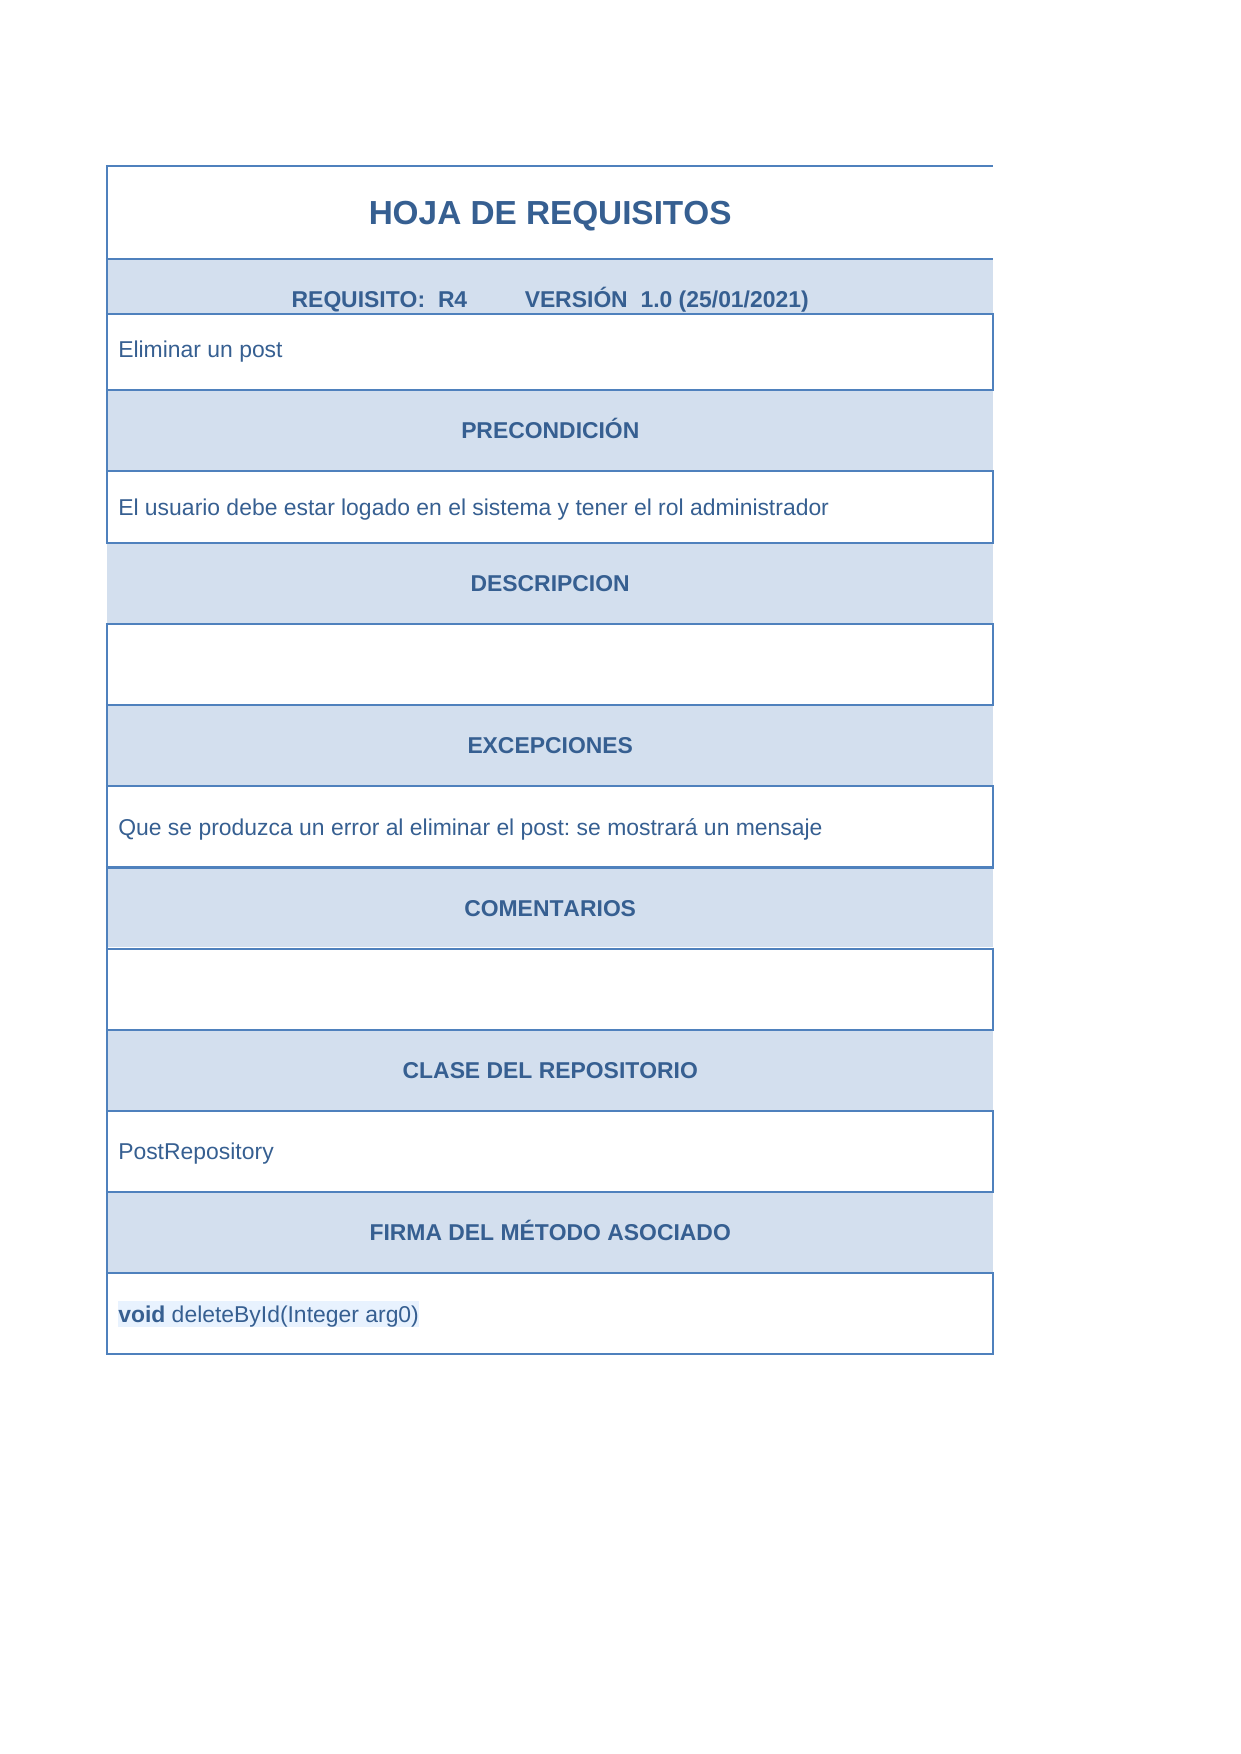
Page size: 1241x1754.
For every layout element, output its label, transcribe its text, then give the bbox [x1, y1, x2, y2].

table_cell FIRMA DEL MÉTODO ASOCIADO [108, 1193, 993, 1272]
table_cell PostRepository [108, 1112, 992, 1191]
table_cell Que se produzca un error al eliminar el post: se mostrará un mensaje [108, 787, 992, 866]
table_cell DESCRIPCION [107, 544, 993, 623]
table_cell Eliminar un post [108, 315, 992, 389]
table_cell [108, 625, 992, 704]
table_cell REQUISITO: R4 VERSIÓN 1.0 (25/01/2021) [108, 260, 993, 313]
table_cell El usuario debe estar logado en el sistema y tener el rol administrador [108, 472, 992, 542]
table_header HOJA DE REQUISITOS [108, 167, 993, 258]
table_cell void deleteById(Integer arg0) [108, 1274, 992, 1353]
table_cell COMENTARIOS [108, 869, 993, 947]
table_cell [108, 950, 992, 1029]
table_cell CLASE DEL REPOSITORIO [108, 1031, 993, 1110]
table_cell EXCEPCIONES [108, 706, 993, 785]
table_cell PRECONDICIÓN [108, 391, 993, 470]
